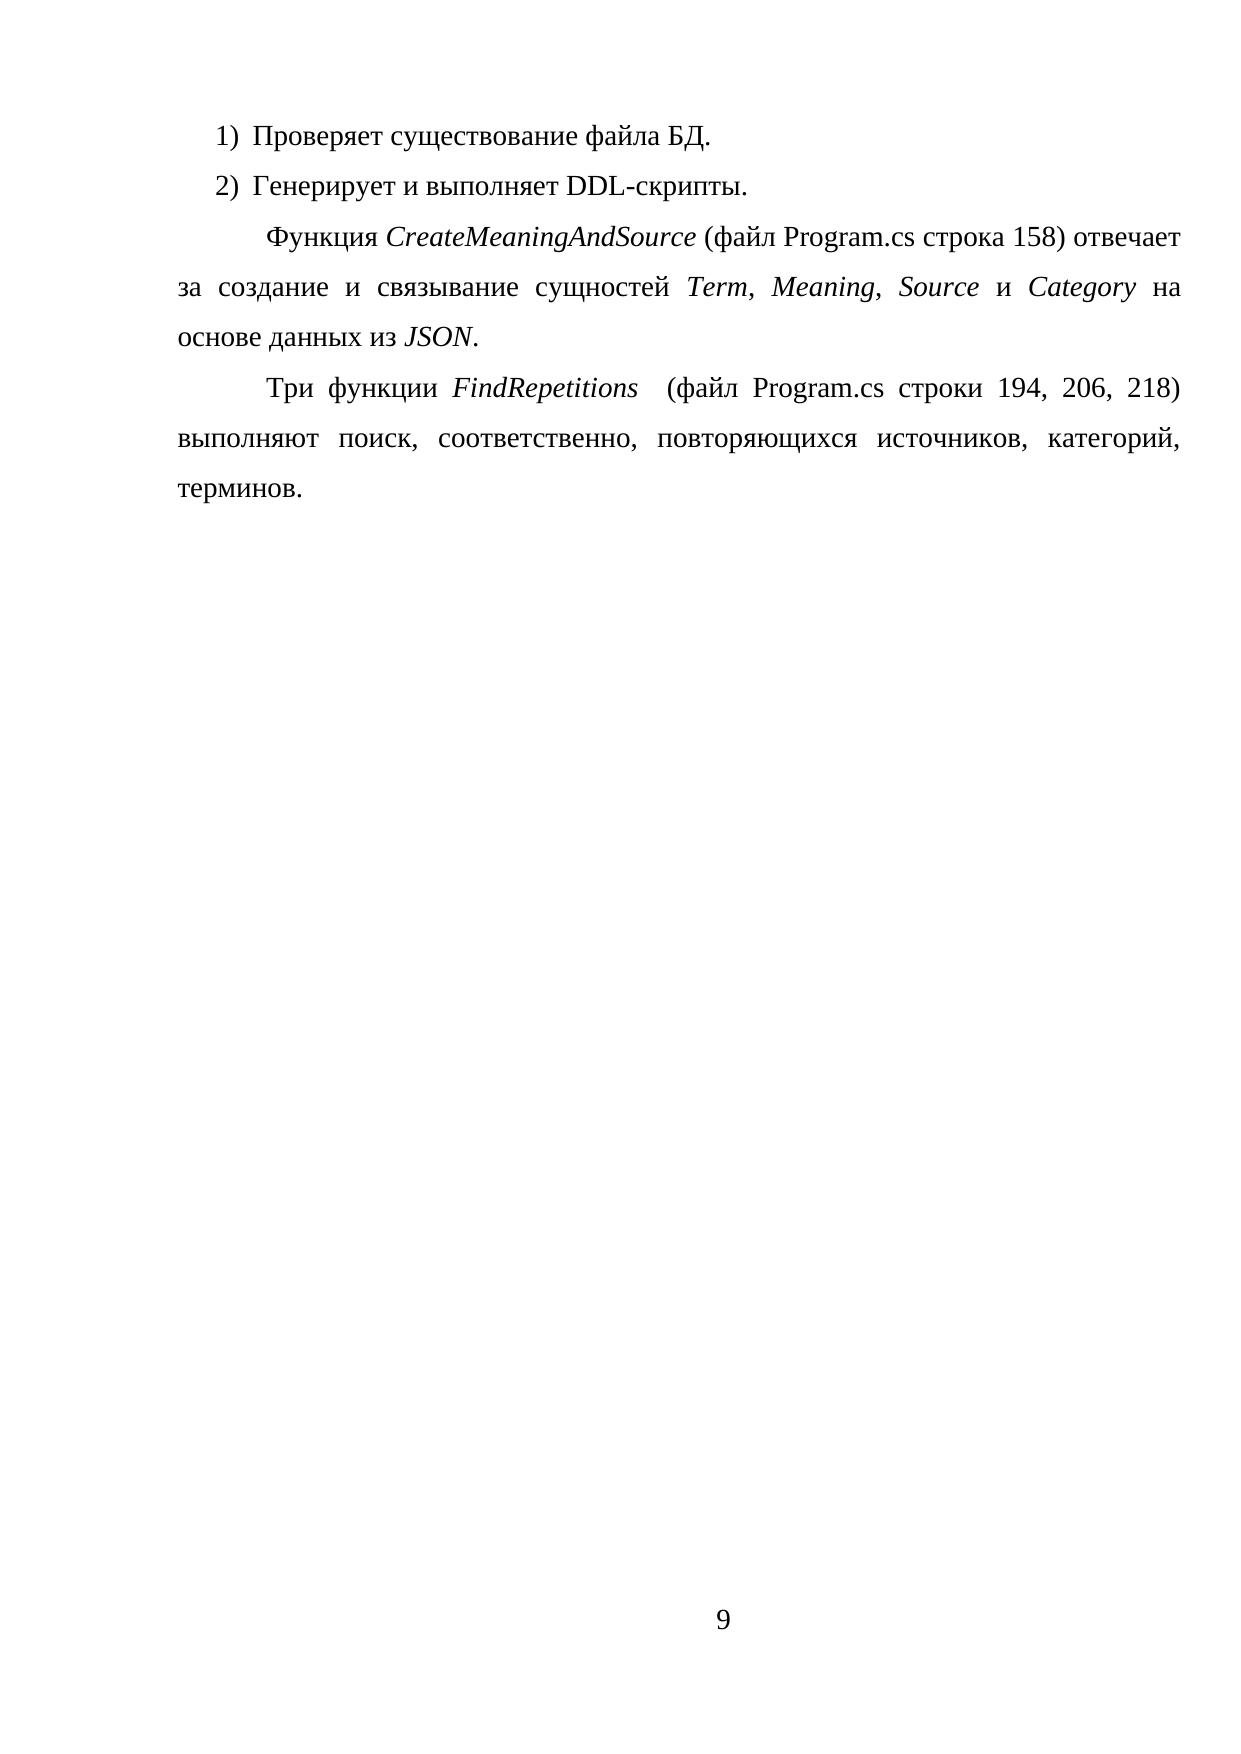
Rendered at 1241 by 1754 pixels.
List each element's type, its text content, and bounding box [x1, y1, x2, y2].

list Генерирует и выполняет DDL-скрипты. [215, 168, 1181, 202]
text Функция CreateMeaningAndSource (файл Program.cs строка 158) отвечает за создание и связывание сущностей Term, Meaning, Source и Category на основе данных из JSON. [177, 219, 1181, 353]
list Проверяет существование файла БД. [215, 118, 1181, 152]
text Три функции FindRepetitions (файл Program.cs строки 194, 206, 218) выполняют поиск, соответственно, повторяющихся источников, категорий, терминов. [177, 370, 1181, 504]
